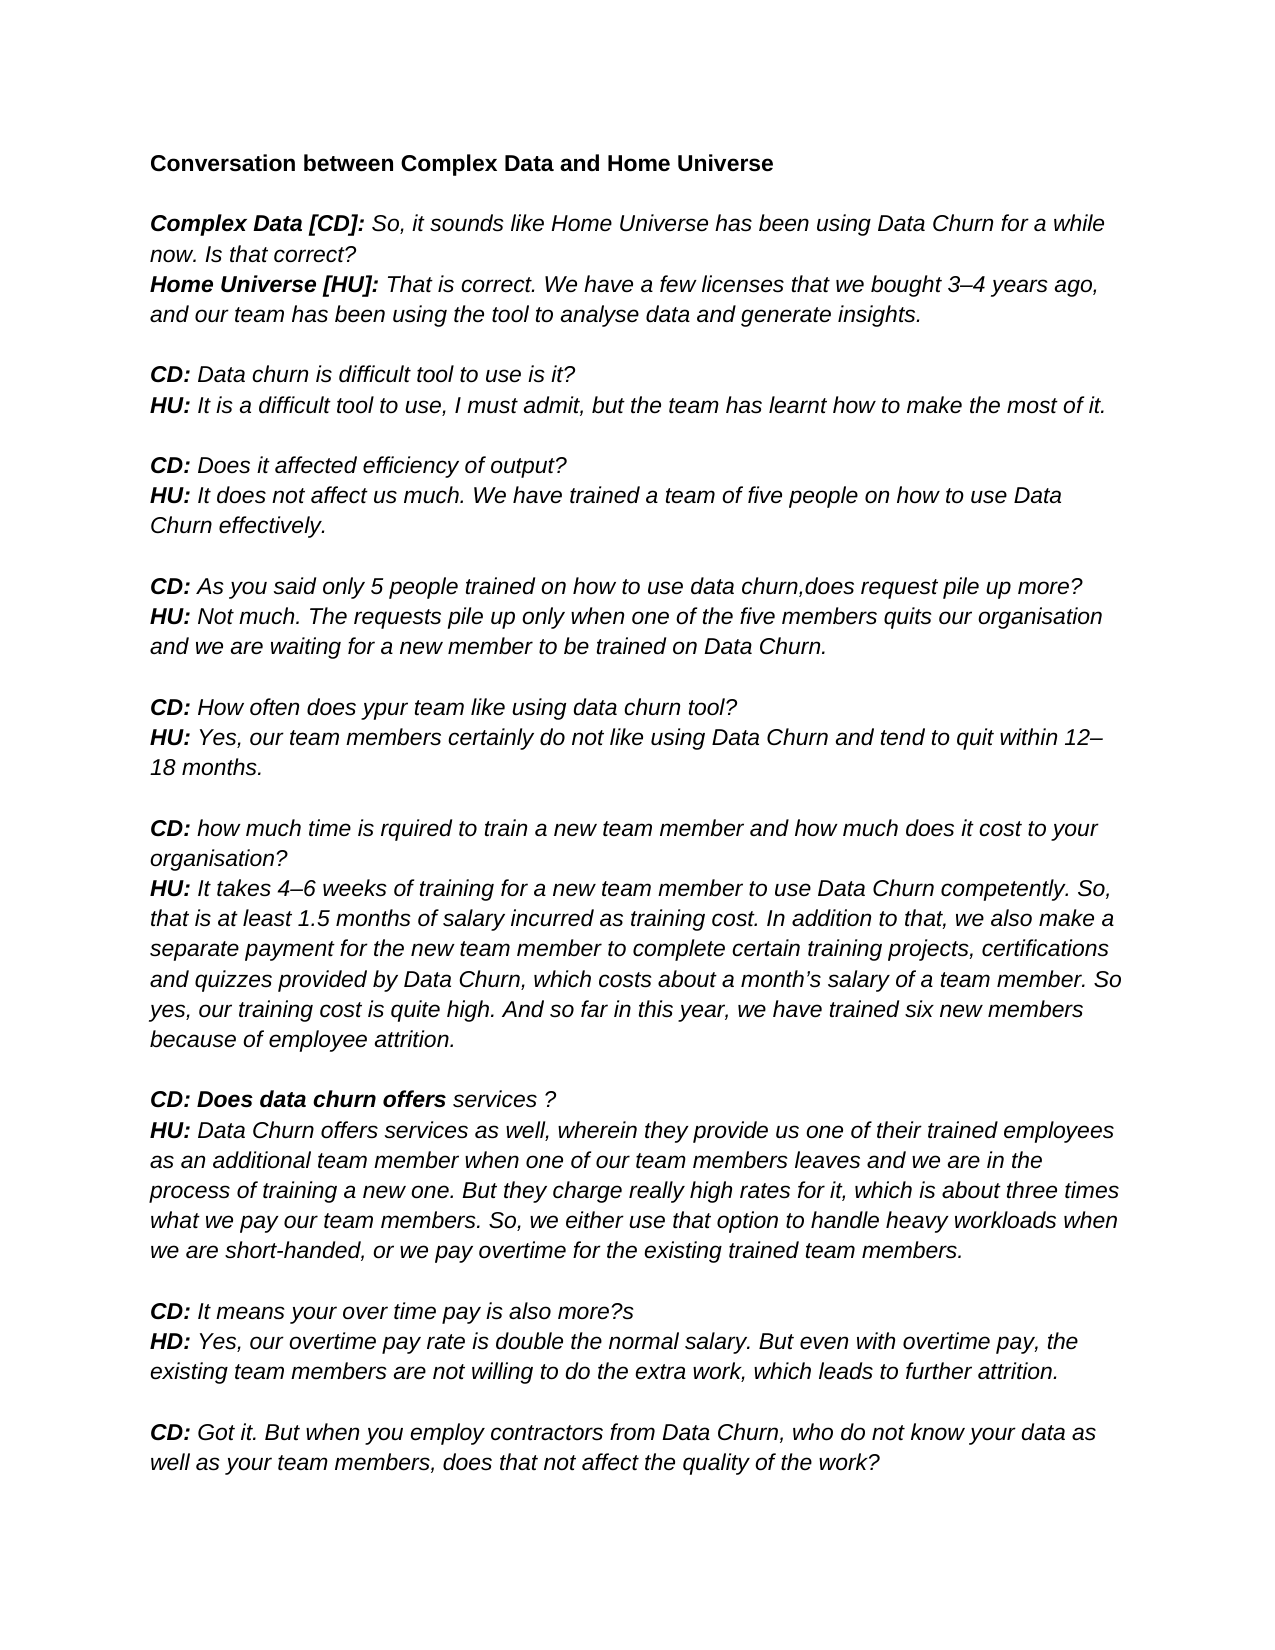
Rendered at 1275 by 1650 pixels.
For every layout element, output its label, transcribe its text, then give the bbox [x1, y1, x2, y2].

text Complex Data [CD]: So, it sounds like Home Universe has been using Data Churn for a while now. Is that correct? [150, 210, 1125, 267]
text CD: As you said only 5 people trained on how to use data churn,does request pile up more? [150, 573, 1125, 599]
text HU: It does not affect us much. We have trained a team of five people on how to use Data Churn effectively. [150, 482, 1125, 539]
text HU: Yes, our team members certainly do not like using Data Churn and tend to quit within 12–18 months. [150, 724, 1125, 781]
text HU: It is a difficult tool to use, I must admit, but the team has learnt how to make the most of it. [150, 392, 1125, 418]
text HU: Data Churn offers services as well, wherein they provide us one of their trained employees as an additional team member when one of our team members leaves and we are in the process of training a new one. But they charge really high rates for it, which is about three times what we pay our team members. So, we either use that option to handle heavy workloads when we are short-handed, or we pay overtime for the existing trained team members. [150, 1117, 1125, 1264]
text HU: Not much. The requests pile up only when one of the five members quits our organisation and we are waiting for a new member to be trained on Data Churn. [150, 603, 1125, 660]
text CD: It means your over time pay is also more?s [150, 1298, 1125, 1324]
text CD: Got it. But when you employ contractors from Data Churn, who do not know your data as well as your team members, does that not affect the quality of the work? [150, 1419, 1125, 1475]
text HU: It takes 4–6 weeks of training for a new team member to use Data Churn competently. So, that is at least 1.5 months of salary incurred as training cost. In addition to that, we also make a separate payment for the new team member to complete certain training projects, certifications and quizzes provided by Data Churn, which costs about a month’s salary of a team member. So yes, our training cost is quite high. And so far in this year, we have trained six new members because of employee attrition. [150, 875, 1125, 1052]
text HD: Yes, our overtime pay rate is double the normal salary. But even with overtime pay, the existing team members are not willing to do the extra work, which leads to further attrition. [150, 1328, 1125, 1385]
text CD: Data churn is difficult tool to use is it? [150, 361, 1125, 388]
text Conversation between Complex Data and Home Universe [150, 150, 1125, 176]
text CD: How often does ypur team like using data churn tool? [150, 694, 1125, 720]
text CD: Does data churn offers services ? [150, 1086, 1125, 1113]
text CD: how much time is rquired to train a new team member and how much does it cost to your organisation? [150, 814, 1125, 871]
text CD: Does it affected efficiency of output? [150, 452, 1125, 478]
text Home Universe [HU]: That is correct. We have a few licenses that we bought 3–4 years ago, and our team has been using the tool to analyse data and generate insights. [150, 271, 1125, 327]
